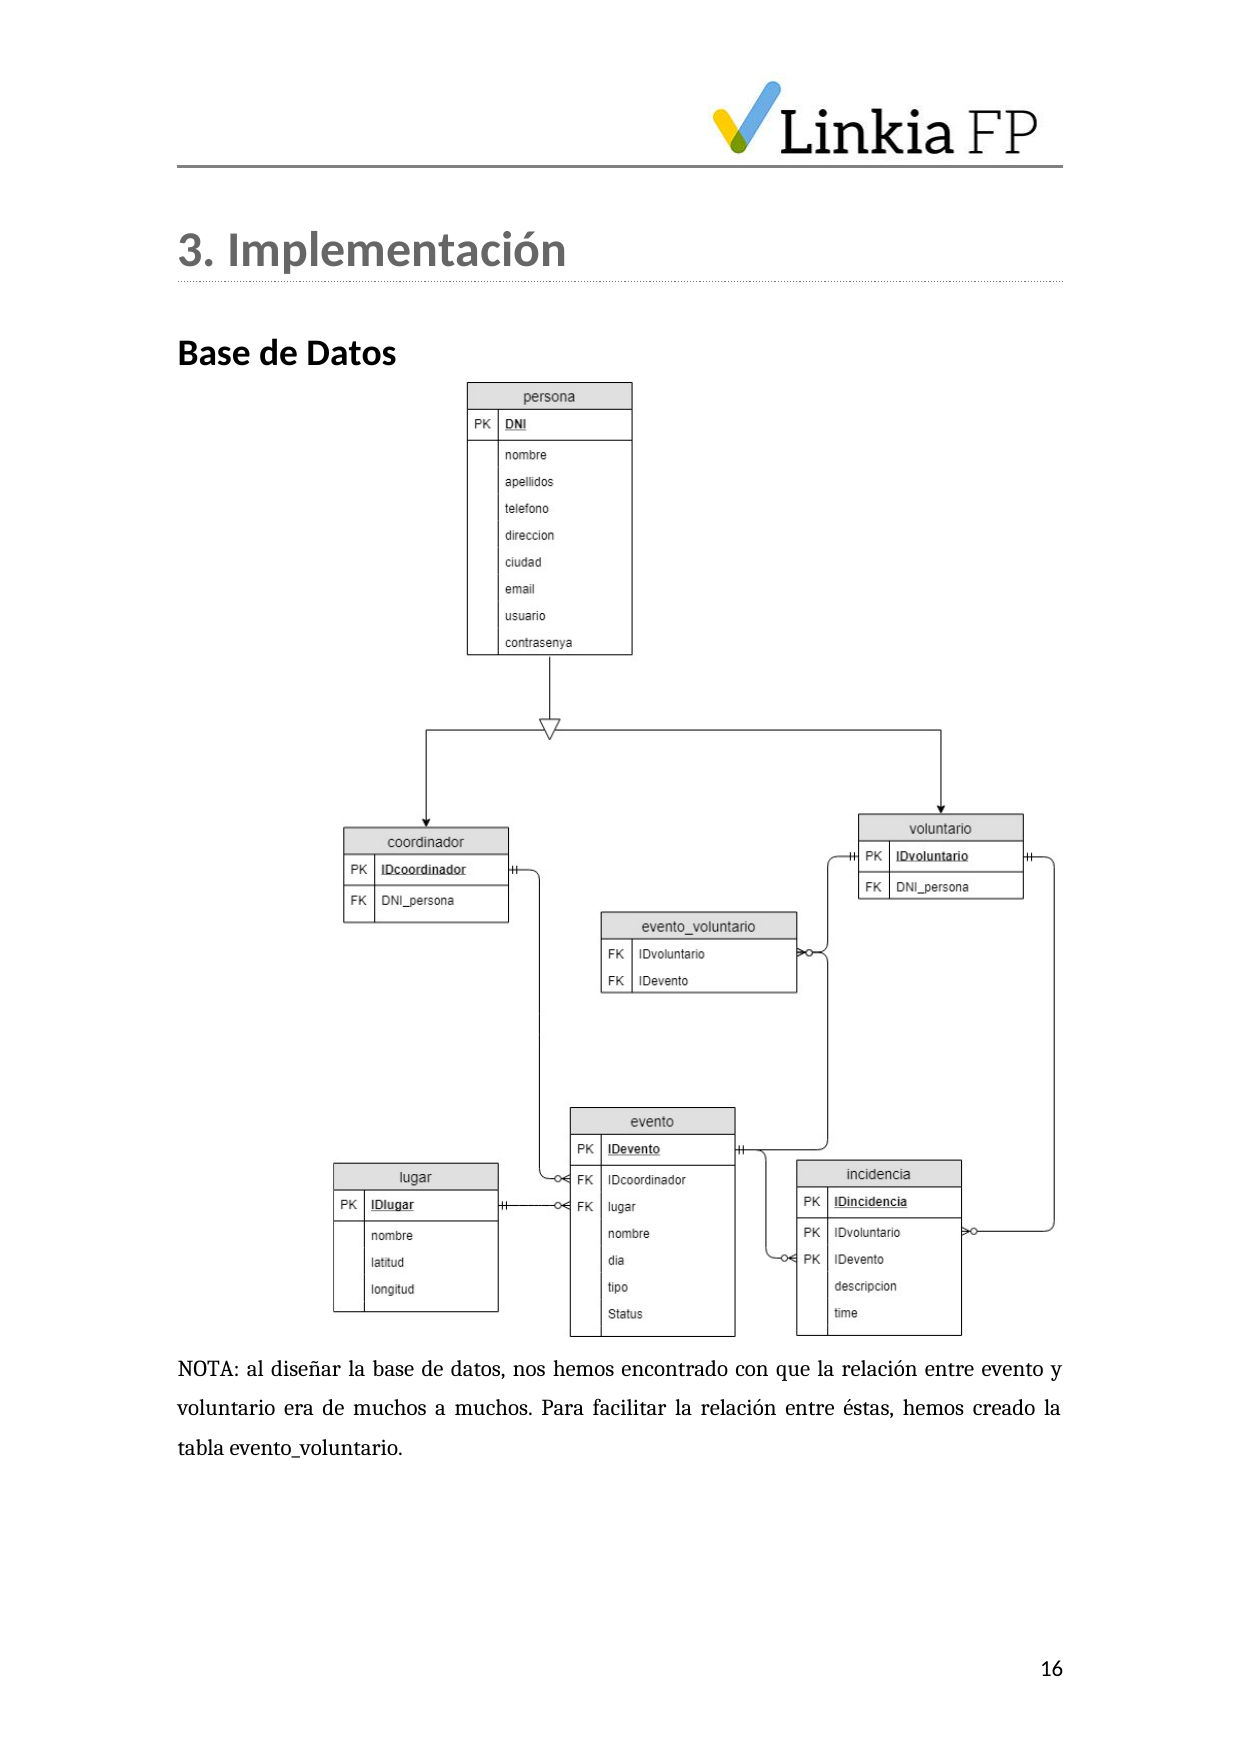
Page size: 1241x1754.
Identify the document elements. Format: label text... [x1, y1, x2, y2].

text NOTA: al diseñar la base de datos, nos hemos encontrado con que la relación entre evento y voluntario era de muchos a muchos. Para facilitar la relación entre éstas, hemos creado la tabla evento_voluntario. [177, 1355, 1063, 1461]
picture [333, 382, 1064, 1337]
subtitle 3. Implementación [177, 218, 1063, 282]
subtitle Base de Datos [177, 329, 1063, 374]
